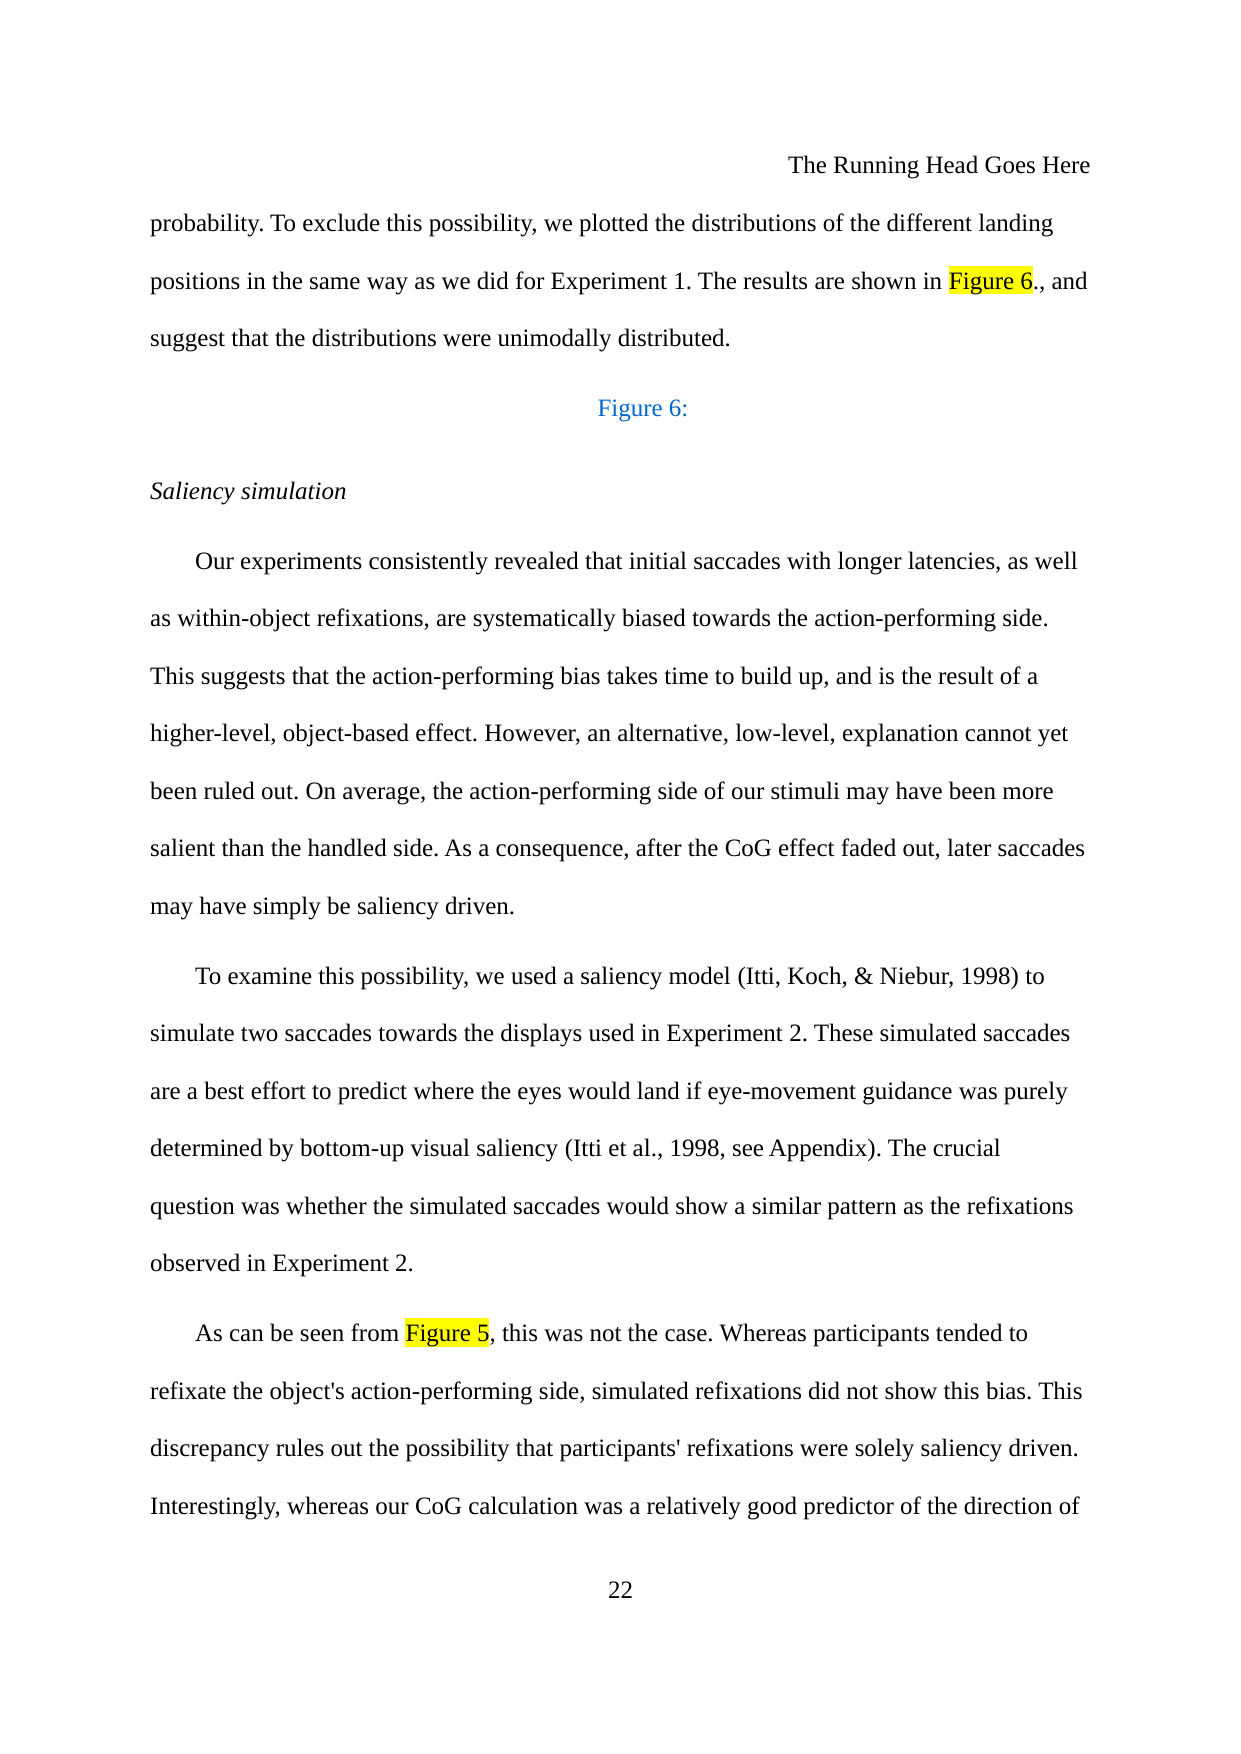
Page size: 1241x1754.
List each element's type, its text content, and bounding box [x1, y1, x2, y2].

text Our experiments consistently revealed that initial saccades with longer latencies, as well as within-object refixations, are systematically biased towards the action-performing side. This suggests that the action-performing bias takes time to build up, and is the result of a higher-level, object-based effect. However, an alternative, low-level, explanation cannot yet been ruled out. On average, the action-performing side of our stimuli may have been more salient than the handled side. As a consequence, after the CoG effect faded out, later saccades may have simply be saliency driven. [150, 546, 1091, 919]
subtitle Saliency simulation [150, 476, 1091, 504]
text Figure 6: [150, 393, 1091, 422]
text probability. To exclude this possibility, we plotted the distributions of the different landing positions in the same way as we did for Experiment 1. The results are shown in Figure 6., and suggest that the distributions were unimodally distributed. [150, 208, 1091, 352]
text To examine this possibility, we used a saliency model (Itti, Koch, & Niebur, 1998) to simulate two saccades towards the displays used in Experiment 2. These simulated saccades are a best effort to predict where the eyes would land if eye-movement guidance was purely determined by bottom-up visual saliency (Itti et al., 1998, see Appendix). The crucial question was whether the simulated saccades would show a similar pattern as the refixations observed in Experiment 2. [150, 961, 1091, 1277]
text As can be seen from Figure 5, this was not the case. Whereas participants tended to refixate the object's action-performing side, simulated refixations did not show this bias. This discrepancy rules out the possibility that participants' refixations were solely saliency driven. Interestingly, whereas our CoG calculation was a relatively good predictor of the direction of [150, 1318, 1091, 1519]
